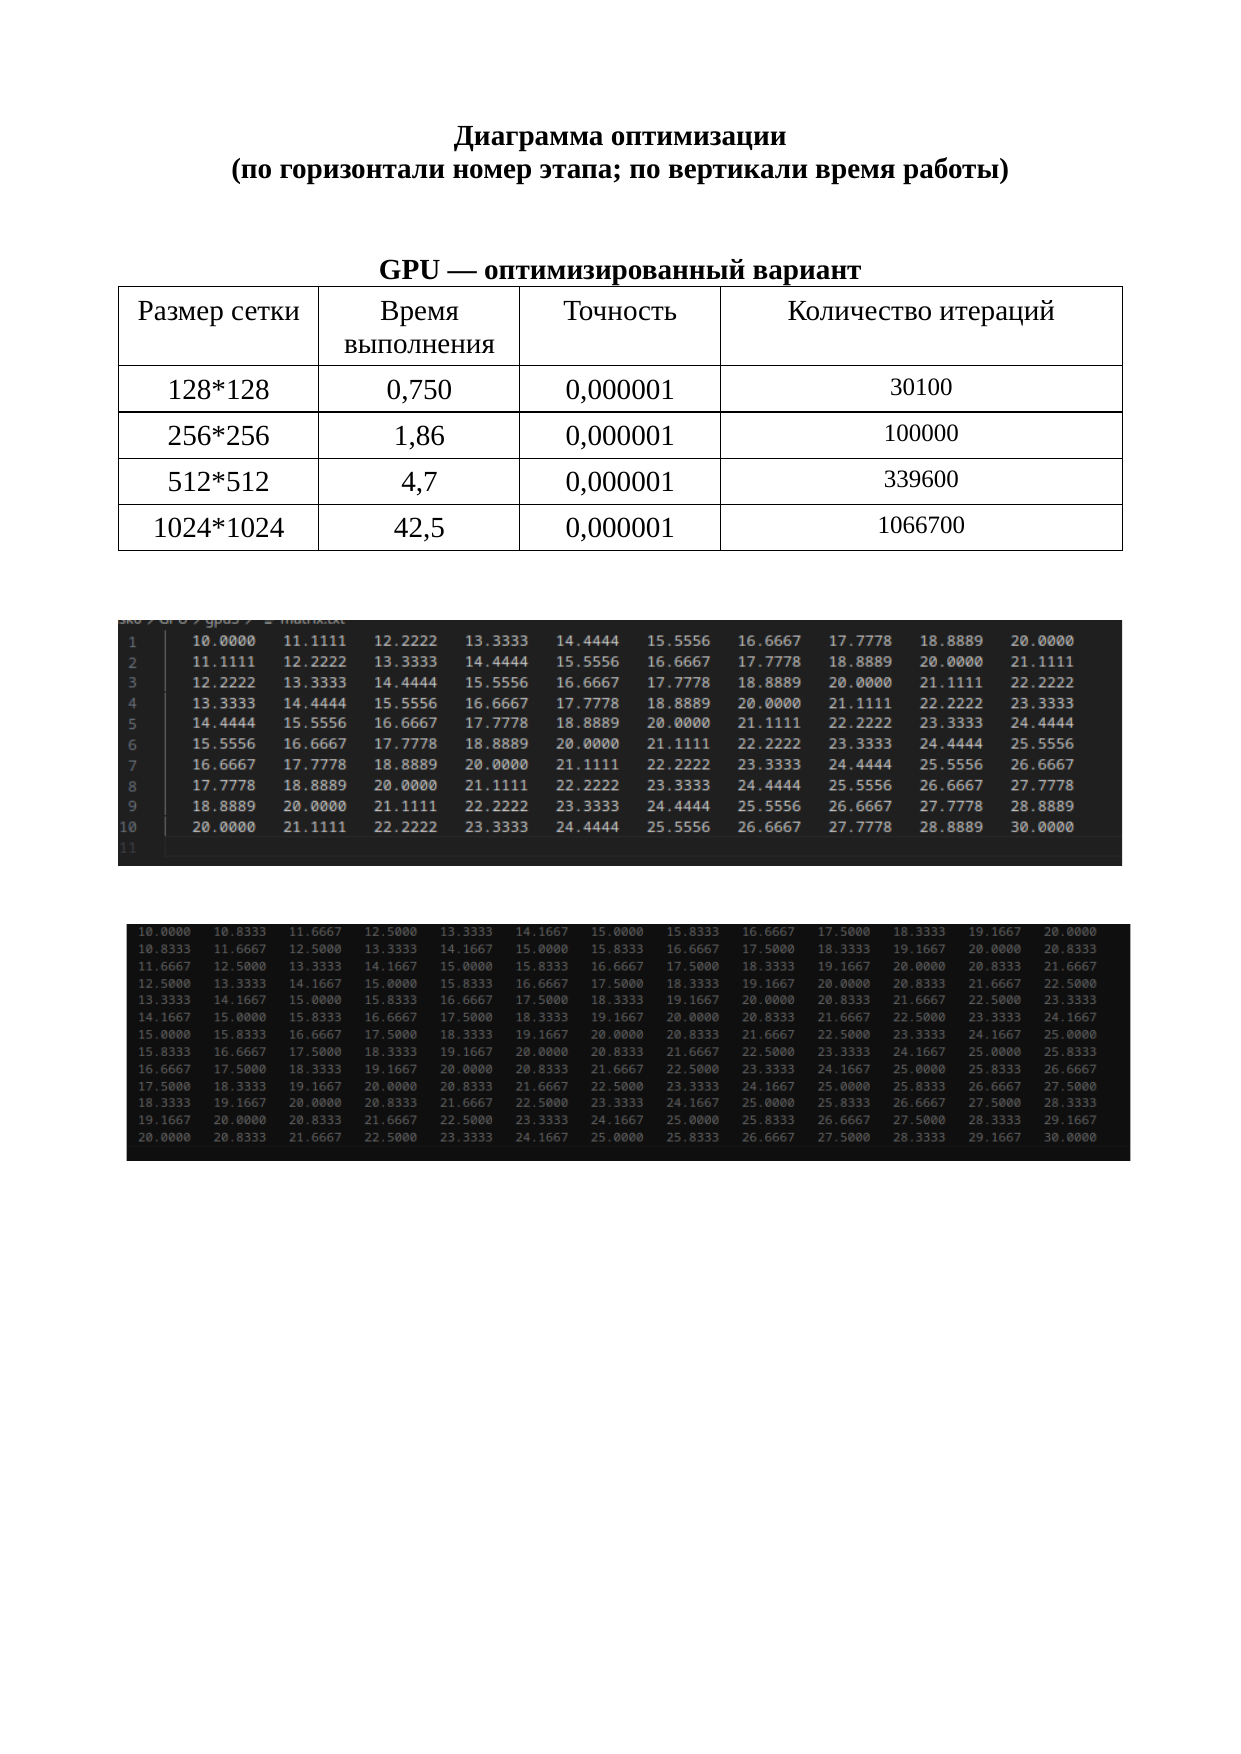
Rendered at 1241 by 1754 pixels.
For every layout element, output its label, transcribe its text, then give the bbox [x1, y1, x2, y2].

table_header Время выполнения [319, 287, 519, 365]
table_header Размер сетки [119, 287, 318, 365]
table_cell 30100 [721, 366, 1122, 411]
table_cell 0,000001 [520, 505, 720, 549]
table_cell 1024*1024 [119, 505, 318, 549]
table_cell 4,7 [319, 459, 519, 503]
table_cell 128*128 [119, 366, 318, 411]
table_cell 0,000001 [520, 413, 720, 457]
table_cell 0,000001 [520, 459, 720, 503]
picture [118, 620, 1123, 866]
table_cell 0,750 [319, 366, 519, 411]
text Диаграмма оптимизации [118, 118, 1122, 152]
table_cell 339600 [721, 459, 1122, 503]
table_cell 0,000001 [520, 366, 720, 411]
table_cell 1,86 [319, 413, 519, 457]
table_cell 512*512 [119, 459, 318, 503]
picture [126, 924, 1131, 1161]
table_header Точность [520, 287, 720, 365]
table_cell 1066700 [721, 505, 1122, 549]
table_cell 256*256 [119, 413, 318, 457]
text (по горизонтали номер этапа; по вертикали время работы) [118, 152, 1122, 185]
table_header Количество итераций [721, 287, 1122, 365]
text GPU — оптимизированный вариант [118, 252, 1122, 286]
table_cell 100000 [721, 413, 1122, 457]
table_cell 42,5 [319, 505, 519, 549]
